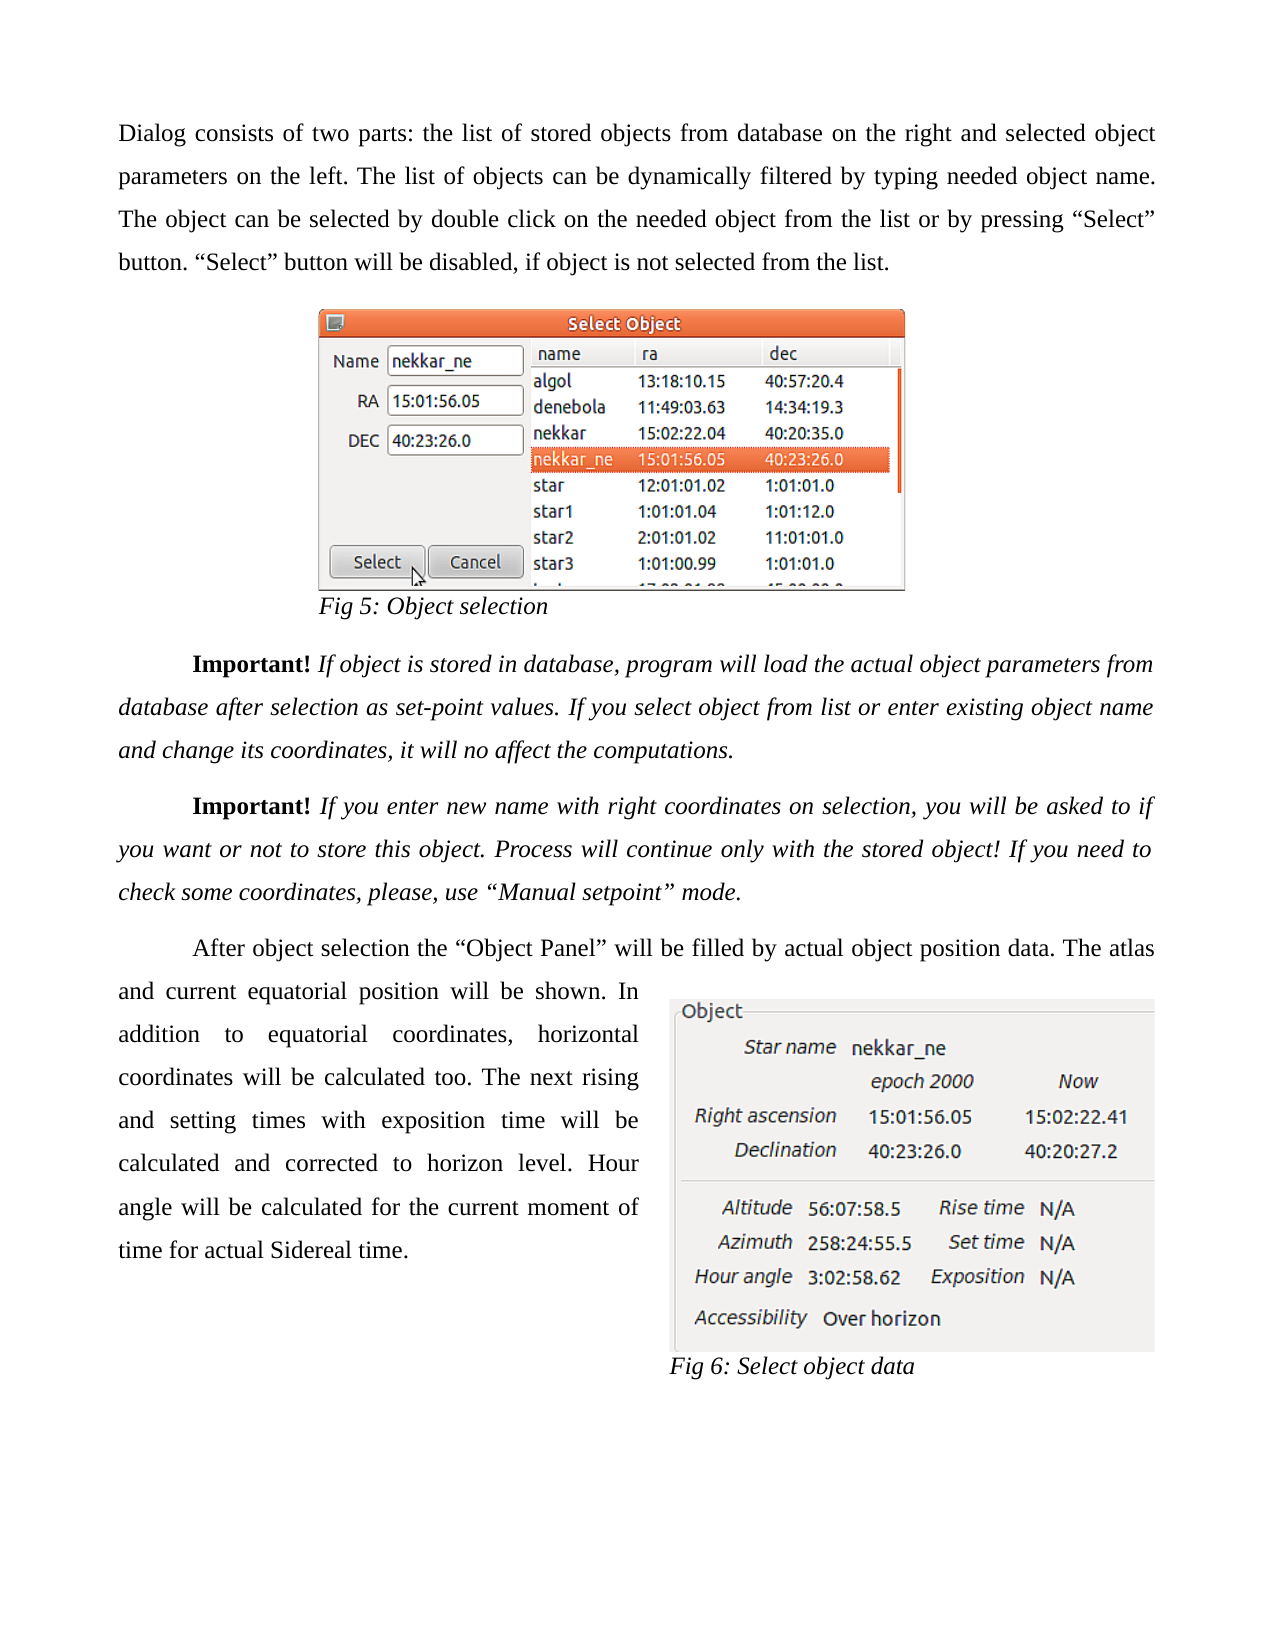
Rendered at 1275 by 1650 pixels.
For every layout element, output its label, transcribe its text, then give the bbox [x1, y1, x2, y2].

text After object selection the “Object Panel” will be filled by actual object position data. The atlas and current equatorial position will be shown. In addition to equatorial coordinates, horizontal coordinates will be calculated too. The next rising and setting times with exposition time will be calculated and corrected to horizon level. Hour angle will be calculated for the current moment of time for actual Sidereal time. [118, 933, 1157, 1263]
text Fig 5: Object selection [318, 591, 905, 620]
picture [318, 309, 905, 591]
text Fig 6: Select object data [669, 1352, 1155, 1380]
text Dialog consists of two parts: the list of stored objects from database on the right and selected object parameters on the left. The list of objects can be dynamically filtered by typing needed object name. The object can be selected by double click on the needed object from the list or by pressing “Select” button. “Select” button will be disabled, if object is not selected from the list. [118, 118, 1157, 276]
picture [669, 999, 1155, 1352]
text Important! If you enter new name with right coordinates on selection, you will be asked to if you want or not to store this object. Process will continue only with the stored object! If you need to check some coordinates, please, use “Manual setpoint” mode. [118, 791, 1157, 906]
text Important! If object is stored in database, program will load the actual object parameters from database after selection as set-point values. If you select object from list or enter existing object name and change its coordinates, it will no affect the computations. [118, 303, 1157, 764]
